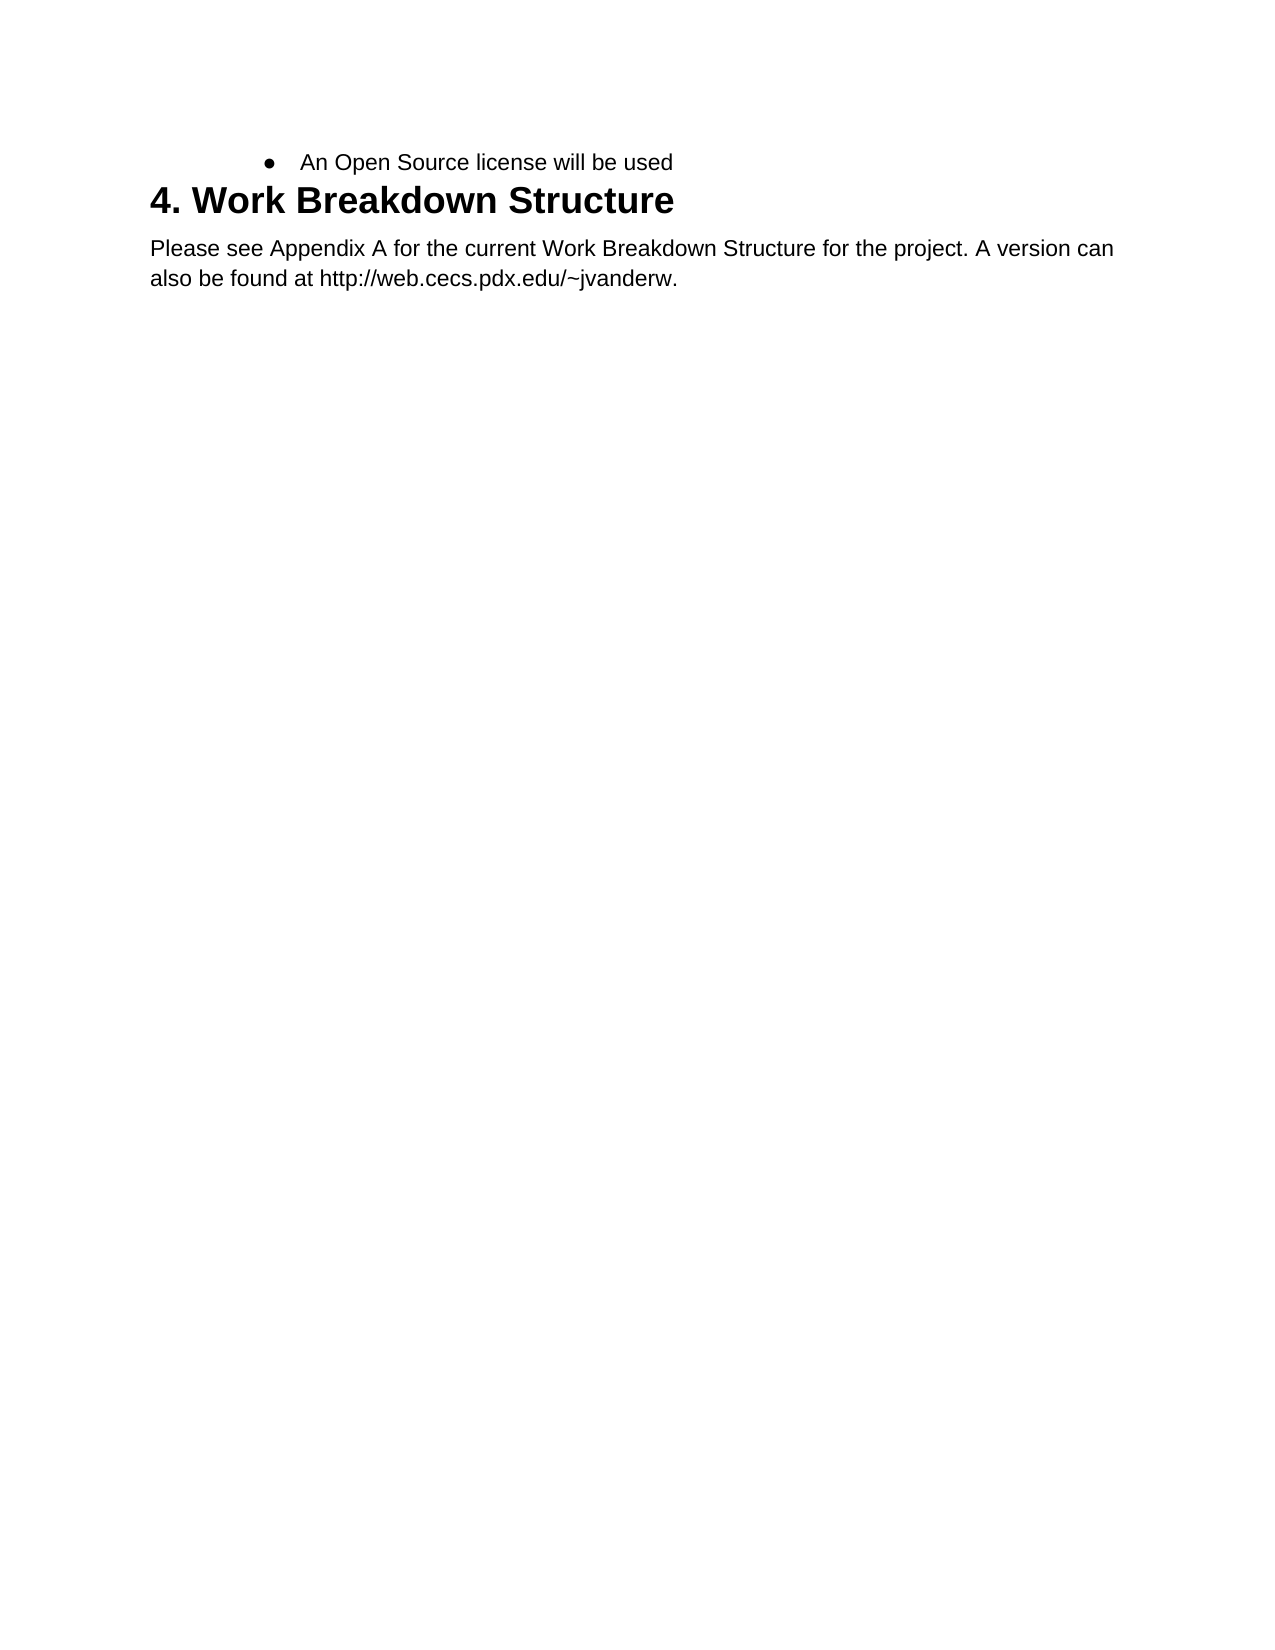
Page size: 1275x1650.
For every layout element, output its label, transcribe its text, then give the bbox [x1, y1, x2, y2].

subtitle 4. Work Breakdown Structure [150, 179, 1125, 221]
list An Open Source license will be used [262, 150, 1125, 176]
text Please see Appendix A for the current Work Breakdown Structure for the project. A version can also be found at http://web.cecs.pdx.edu/~jvanderw. [150, 236, 1125, 291]
